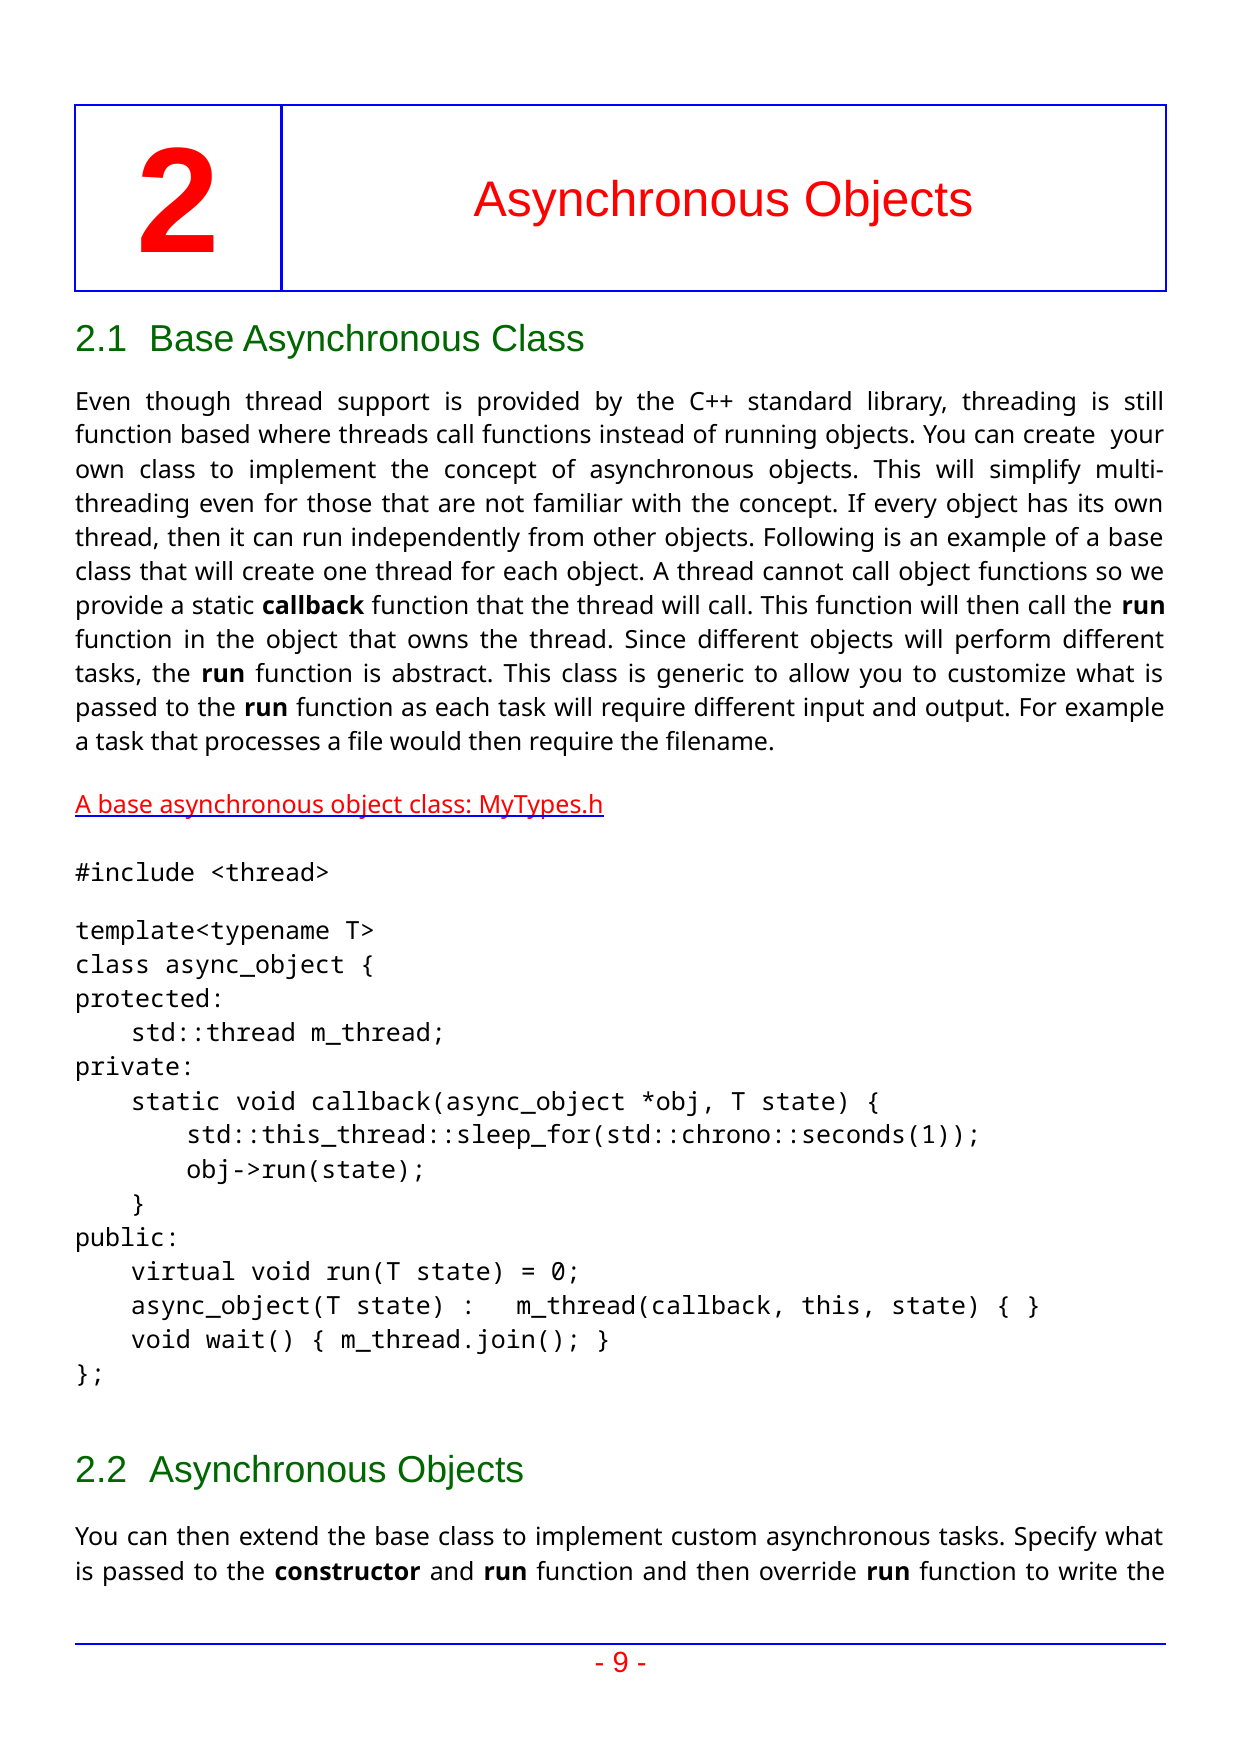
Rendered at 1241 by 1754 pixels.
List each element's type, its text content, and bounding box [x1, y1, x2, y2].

text obj->run(state); [75, 1151, 1166, 1185]
table_header 2 [76, 106, 280, 290]
text You can then extend the base class to implement custom asynchronous tasks. Specify what is passed to the constructor and run function and then override run function to write the [75, 1519, 1166, 1587]
text 2.1 Base Asynchronous Class [75, 316, 1166, 359]
text async_object(T state) : m_thread(callback, this, state) { } [75, 1287, 1166, 1322]
text void wait() { m_thread.join(); } [75, 1322, 1166, 1356]
text } [75, 1185, 1166, 1219]
text Even though thread support is provided by the C++ standard library, threading is still function based where threads call functions instead of running objects. You can create your own class to implement the concept of asynchronous objects. This will simplify multi-threading even for those that are not familiar with the concept. If every object has its own thread, then it can run independently from other objects. Following is an example of a base class that will create one thread for each object. A thread cannot call object functions so we provide a static callback function that the thread will call. This function will then call the run function in the object that owns the thread. Since different objects will perform different tasks, the run function is abstract. This class is generic to allow you to customize what is passed to the run function as each task will require different input and output. For example a task that processes a file would then require the filename. [75, 383, 1166, 758]
text std::this_thread::sleep_for(std::chrono::seconds(1)); [75, 1117, 1166, 1151]
text virtual void run(T state) = 0; [75, 1253, 1166, 1287]
text template<typename T> [75, 913, 1166, 947]
text private: [75, 1049, 1166, 1083]
text 2.2 Asynchronous Objects [75, 1447, 1166, 1490]
text std::thread m_thread; [75, 1015, 1166, 1049]
table_header Asynchronous Objects [283, 106, 1165, 290]
text protected: [75, 981, 1166, 1015]
text static void callback(async_object *obj, T state) { [75, 1083, 1166, 1117]
text #include <thread> [75, 855, 1166, 889]
text A base asynchronous object class: MyTypes.h [75, 787, 1166, 821]
text public: [75, 1219, 1166, 1253]
text class async_object { [75, 947, 1166, 981]
text }; [75, 1356, 1166, 1390]
